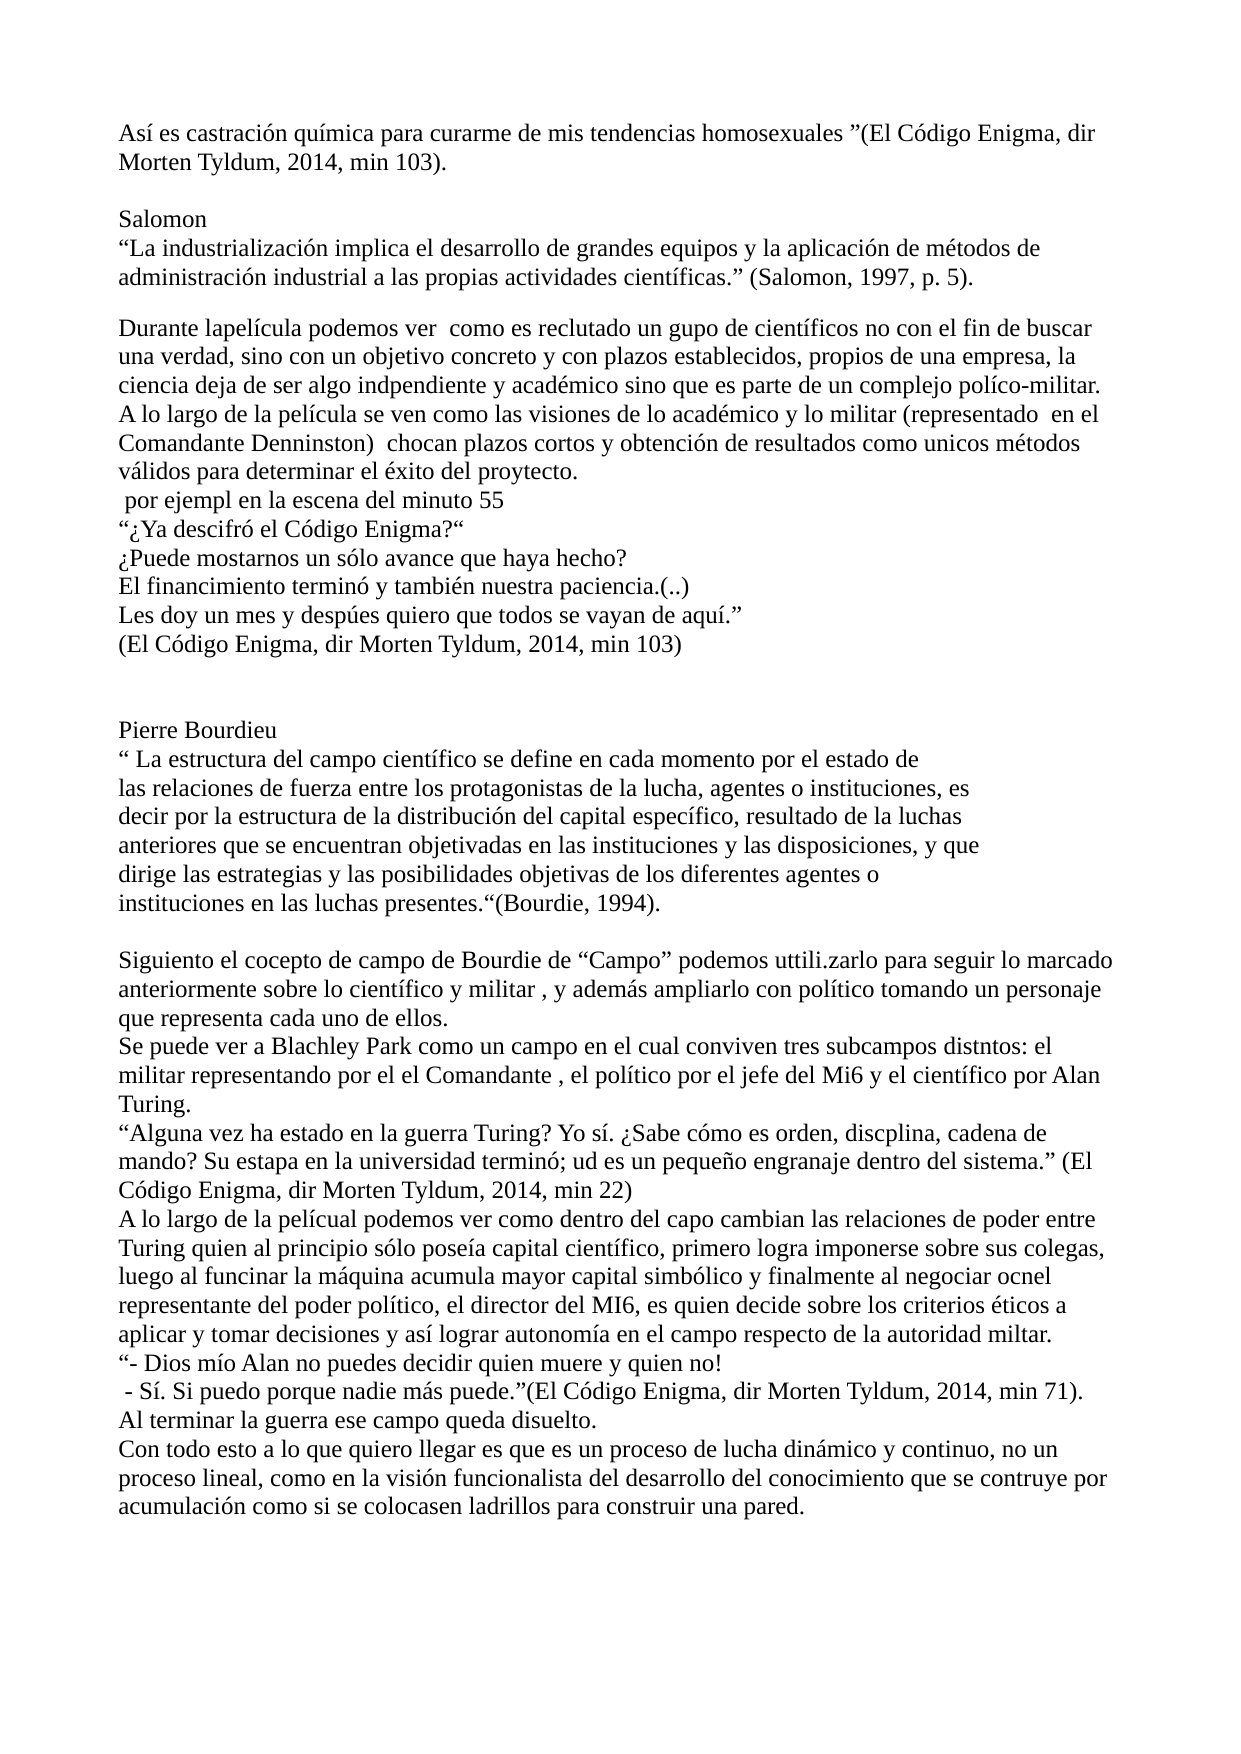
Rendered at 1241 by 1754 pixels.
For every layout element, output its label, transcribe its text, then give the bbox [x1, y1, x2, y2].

text Así es castración química para curarme de mis tendencias homosexuales ”(El Código Enigma, dir Morten Tyldum, 2014, min 103). [118, 118, 1122, 176]
text Con todo esto a lo que quiero llegar es que es un proceso de lucha dinámico y continuo, no un proceso lineal, como en la visión funcionalista del desarrollo del conocimiento que se contruye por acumulación como si se colocasen ladrillos para construir una pared. [118, 1434, 1122, 1520]
text ¿Puede mostarnos un sólo avance que haya hecho? [118, 543, 1122, 571]
text dirige las estrategias y las posibilidades objetivas de los diferentes agentes o [118, 859, 1122, 888]
text “¿Ya descifró el Código Enigma?“ [118, 514, 1122, 543]
text anteriores que se encuentran objetivadas en las instituciones y las disposiciones, y que [118, 830, 1122, 859]
text - Sí. Si puedo porque nadie más puede.”(El Código Enigma, dir Morten Tyldum, 2014, min 71). [118, 1376, 1122, 1405]
text El financimiento terminó y también nuestra paciencia.(..) [118, 571, 1122, 600]
text A lo largo de la película se ven como las visiones de lo académico y lo militar (representado en el Comandante Denninston) chocan plazos cortos y obtención de resultados como unicos métodos válidos para determinar el éxito del proytecto. [118, 399, 1122, 485]
text Durante lapelícula podemos ver como es reclutado un gupo de científicos no con el fin de buscar una verdad, sino con un objetivo concreto y con plazos establecidos, propios de una empresa, la ciencia deja de ser algo indpendiente y académico sino que es parte de un complejo políco-militar. [118, 313, 1122, 399]
text las relaciones de fuerza entre los protagonistas de la lucha, agentes o instituciones, es [118, 773, 1122, 801]
text Se puede ver a Blachley Park como un campo en el cual conviven tres subcampos distntos: el militar representando por el el Comandante , el político por el jefe del Mi6 y el científico por Alan Turing. [118, 1031, 1122, 1118]
text Siguiento el cocepto de campo de Bourdie de “Campo” podemos uttili.zarlo para seguir lo marcado anteriormente sobre lo científico y militar , y además ampliarlo con político tomando un personaje que representa cada uno de ellos. [118, 945, 1122, 1031]
text Les doy un mes y despúes quiero que todos se vayan de aquí.” [118, 600, 1122, 629]
text (El Código Enigma, dir Morten Tyldum, 2014, min 103) [118, 629, 1122, 658]
text Al terminar la guerra ese campo queda disuelto. [118, 1405, 1122, 1434]
text instituciones en las luchas presentes.“(Bourdie, 1994). [118, 888, 1122, 916]
text Salomon [118, 204, 1122, 233]
text “La industrialización implica el desarrollo de grandes equipos y la aplicación de métodos de administración industrial a las propias actividades científicas.” (Salomon, 1997, p. 5). [118, 233, 1122, 291]
text por ejempl en la escena del minuto 55 [118, 485, 1122, 514]
text “- Dios mío Alan no puedes decidir quien muere y quien no! [118, 1348, 1122, 1376]
text “Alguna vez ha estado en la guerra Turing? Yo sí. ¿Sabe cómo es orden, discplina, cadena de mando? Su estapa en la universidad terminó; ud es un pequeño engranaje dentro del sistema.” (El Código Enigma, dir Morten Tyldum, 2014, min 22) [118, 1118, 1122, 1204]
text “ La estructura del campo científico se define en cada momento por el estado de [118, 744, 1122, 773]
text decir por la estructura de la distribución del capital específico, resultado de la luchas [118, 801, 1122, 830]
text Pierre Bourdieu [118, 715, 1122, 744]
text A lo largo de la pelícual podemos ver como dentro del capo cambian las relaciones de poder entre Turing quien al principio sólo poseía capital científico, primero logra imponerse sobre sus colegas, luego al funcinar la máquina acumula mayor capital simbólico y finalmente al negociar ocnel representante del poder político, el director del MI6, es quien decide sobre los criterios éticos a aplicar y tomar decisiones y así lograr autonomía en el campo respecto de la autoridad miltar. [118, 1204, 1122, 1348]
